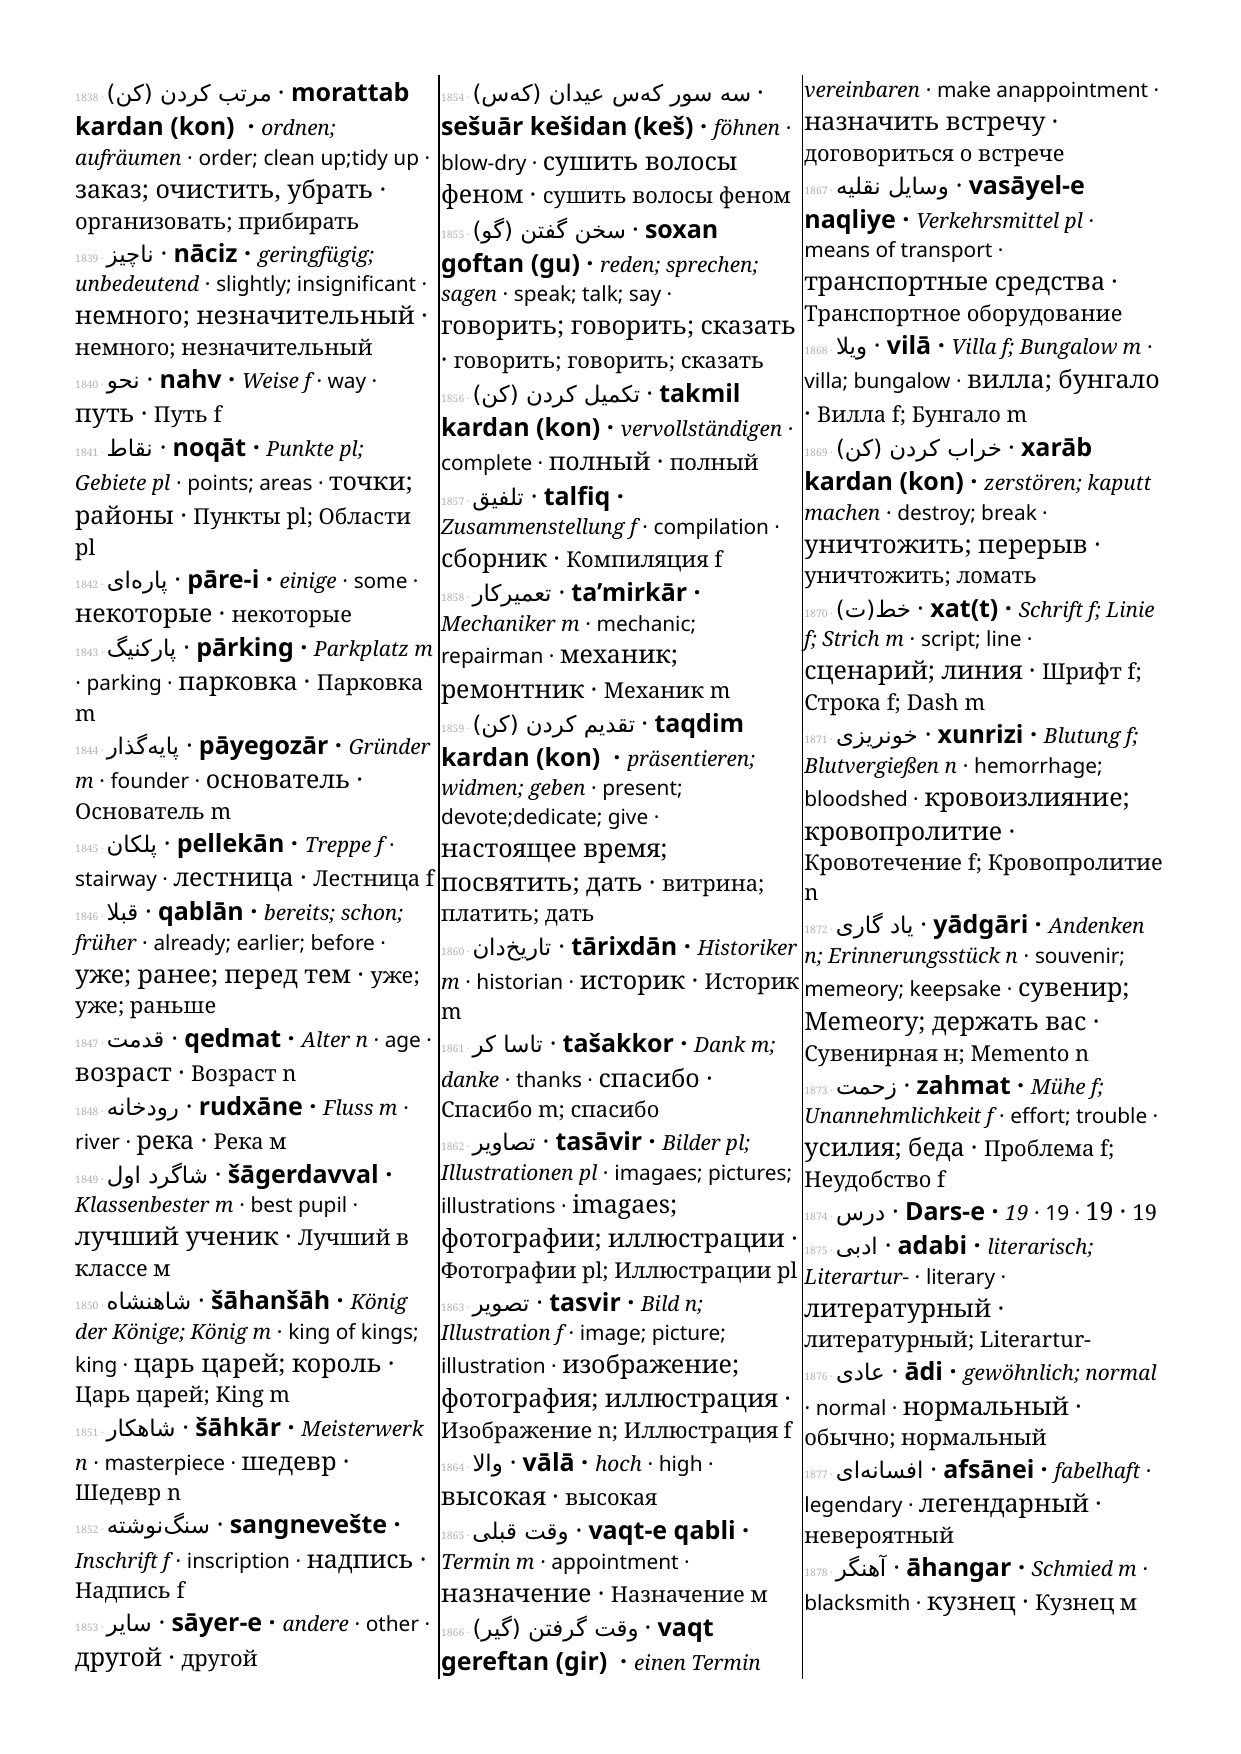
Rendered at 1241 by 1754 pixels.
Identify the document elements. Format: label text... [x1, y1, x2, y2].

text 1870 · خط(ت) · xat(t) · Schrift f; Linie f; Strich m · script; line · сценарий; линия · Шрифт f; Строка f; Dash m [804, 590, 1166, 717]
text 1841 · نقاط · noqāt · Punkte pl; Gebiete pl · points; areas · точки; районы · Пункты pl; Области pl [75, 430, 436, 562]
text 1860 · تاریخ‌دان · tārixdān · Historiker m · historian · историк · Историк m [441, 928, 799, 1026]
text 1876 · عادی · ādi · gewöhnlich; normal · normal · нормальный · обычно; нормальный [804, 1354, 1166, 1452]
text 1857 · تلفیق · talfiq · Zusammenstellung f · compilation · сборник · Компиляция f [441, 478, 799, 575]
text 1872 · یاد گاری · yādgāri · Andenken n; Erinnerungsstück n · souvenir; memeory; keepsake · сувенир; Memeory; держать вас · Сувенирная н; Memento n [804, 907, 1166, 1067]
text 1862 · تصاویر · tasāvir · Bilder pl; Illustrationen pl · imagaes; pictures; illustrations · imagaes; фотографии; иллюстрации · Фотографии pl; Иллюстрации pl [441, 1124, 799, 1284]
text 1849 · شاگرد اول · šāgerdavval · Klassenbester m · best pupil · лучший ученик · Лучший в классе м [75, 1157, 436, 1283]
text 1861 · تاسا کر · tašakkor · Dank m; danke · thanks · спасибо · Спасибо m; спасибо [441, 1026, 799, 1124]
text 1843 · پارکنیگ · pārking · Parkplatz m · parking · парковка · Парковка m [75, 630, 436, 728]
text 1840 · نحو · nahv · Weise f · way · путь · Путь f [75, 362, 436, 430]
text 1846 · قبلا · qablān · bereits; schon; früher · already; earlier; before · уже; ранее; перед тем · уже; уже; раньше [75, 894, 436, 1020]
text 1847 · قدمت · qedmat · Alter n · age · возраст · Возраст n [75, 1020, 436, 1088]
text 1839 · ناچیز · nāciz · geringfügig; unbedeutend · slightly; insignificant · немного; незначительный · немного; незначительный [75, 235, 436, 362]
text 1855 · سخن گفتن (گو) · soxan goftan (gu) · reden; sprechen; sagen · speak; talk; say · говорить; говорить; сказать · говорить; говорить; сказать [441, 211, 799, 376]
text 1873 · زحمت · zahmat · Mühe f; Unannehmlichkeit f · effort; trouble · усилия; беда · Проблема f; Неудобство f [804, 1067, 1166, 1194]
text 1838 · مرتب کردن (کن) · morattab kardan (kon) · ordnen; aufräumen · order; clean up;tidy up · заказ; очистить, убрать · организовать; прибирать [75, 75, 436, 235]
text 1874 · درس · Dars-e · 19 · 19 · 19 · 19 [804, 1194, 1166, 1228]
text 1864 · والا · vālā · hoch · high · высокая · высокая [441, 1445, 799, 1513]
text 1842 · پاره‌ای · pāre-i · einige · some · некоторые · некоторые [75, 562, 436, 630]
text 1865 · وقت قبلی · vaqt-e qabli · Termin m · appointment · назначение · Назначение м [441, 1513, 799, 1609]
text 1851 · شاهکار · šāhkār · Meisterwerk n · masterpiece · шедевр · Шедевр n [75, 1409, 436, 1507]
text 1848 · رودخانه · rudxāne · Fluss m · river · река · Река м [75, 1088, 436, 1157]
text 1878 · آهنگر · āhangar · Schmied m · blacksmith · кузнец · Кузнец м [804, 1550, 1166, 1618]
text 1863 · تصویر · tasvir · Bild n; Illustration f · image; picture; illustration · изображение; фотография; иллюстрация · Изображение n; Иллюстрация f [441, 1284, 799, 1445]
text 1858 · تعمیرکار · ta’mirkār · Mechaniker m · mechanic; repairman · механик; ремонтник · Механик m [441, 575, 799, 705]
text 1850 · شاهنشاه · šāhanšāh · König der Könige; König m · king of kings; king · царь царей; король · Царь царей; King m [75, 1283, 436, 1409]
text 1867 · وسایل نقلیه · vasāyel-e naqliye · Verkehrsmittel pl · means of transport · транспортные средства · Транспортное оборудование [804, 167, 1166, 328]
text 1866 · وقت گرفتن (گیر) · vaqt gereftan (gir) · einen Termin vereinbaren · make anappointment · назначить встречу · договориться о встрече [804, 75, 1166, 167]
text 1868 · ویلا · vilā · Villa f; Bungalow m · villa; bungalow · вилла; бунгало · Вилла f; Бунгало m [804, 328, 1166, 430]
text 1877 · افسانه‌ای · afsānei · fabelhaft · legendary · легендарный · невероятный [804, 1452, 1166, 1550]
text 1853 · سایر · sāyer-e · andere · other · другой · другой [75, 1605, 436, 1673]
text 1854 · سه سور که‌‌س عیدان (که‌‌س) · sešuār kešidan (keš) · föhnen · blow-dry · сушить волосы феном · сушить волосы феном [441, 75, 799, 211]
text 1856 · تکمیل کردن (کن) · takmil kardan (kon) · vervollständigen · complete · полный · полный [441, 376, 799, 478]
text 1875 · ادبی · adabi · literarisch; Literartur‐ · literary · литературный · литературный; Literartur- [804, 1228, 1166, 1354]
text 1859 · تقدیم کردن (کن) · taqdim kardan (kon) · präsentieren; widmen; geben · present; devote;dedicate; give · настоящее время; посвятить; дать · витрина; платить; дать [441, 705, 799, 928]
text 1845 · پلکان · pellekān · Treppe f · stairway · лестница · Лестница f [75, 826, 436, 894]
text 1866 · وقت گرفتن (گیر) · vaqt gereftan (gir) · einen Termin vereinbaren · make anappointment · назначить встречу · договориться о встрече [441, 1609, 799, 1678]
text 1869 · خراب کردن (کن) · xarāb kardan (kon) · zerstören; kaputt machen · destroy; break · уничтожить; перерыв · уничтожить; ломать [804, 430, 1166, 590]
text 1852 · سنگ‌نوشته · sangnevešte · Inschrift f · inscription · надпись · Надпись f [75, 1507, 436, 1605]
text 1871 · خونریزی · xunrizi · Blutung f; Blutvergießen n · hemorrhage; bloodshed · кровоизлияние; кровопролитие · Кровотечение f; Кровопролитие n [804, 717, 1166, 907]
text 1844 · پایه‌گذار · pāyegozār · Gründer m · founder · основатель · Основатель m [75, 728, 436, 826]
